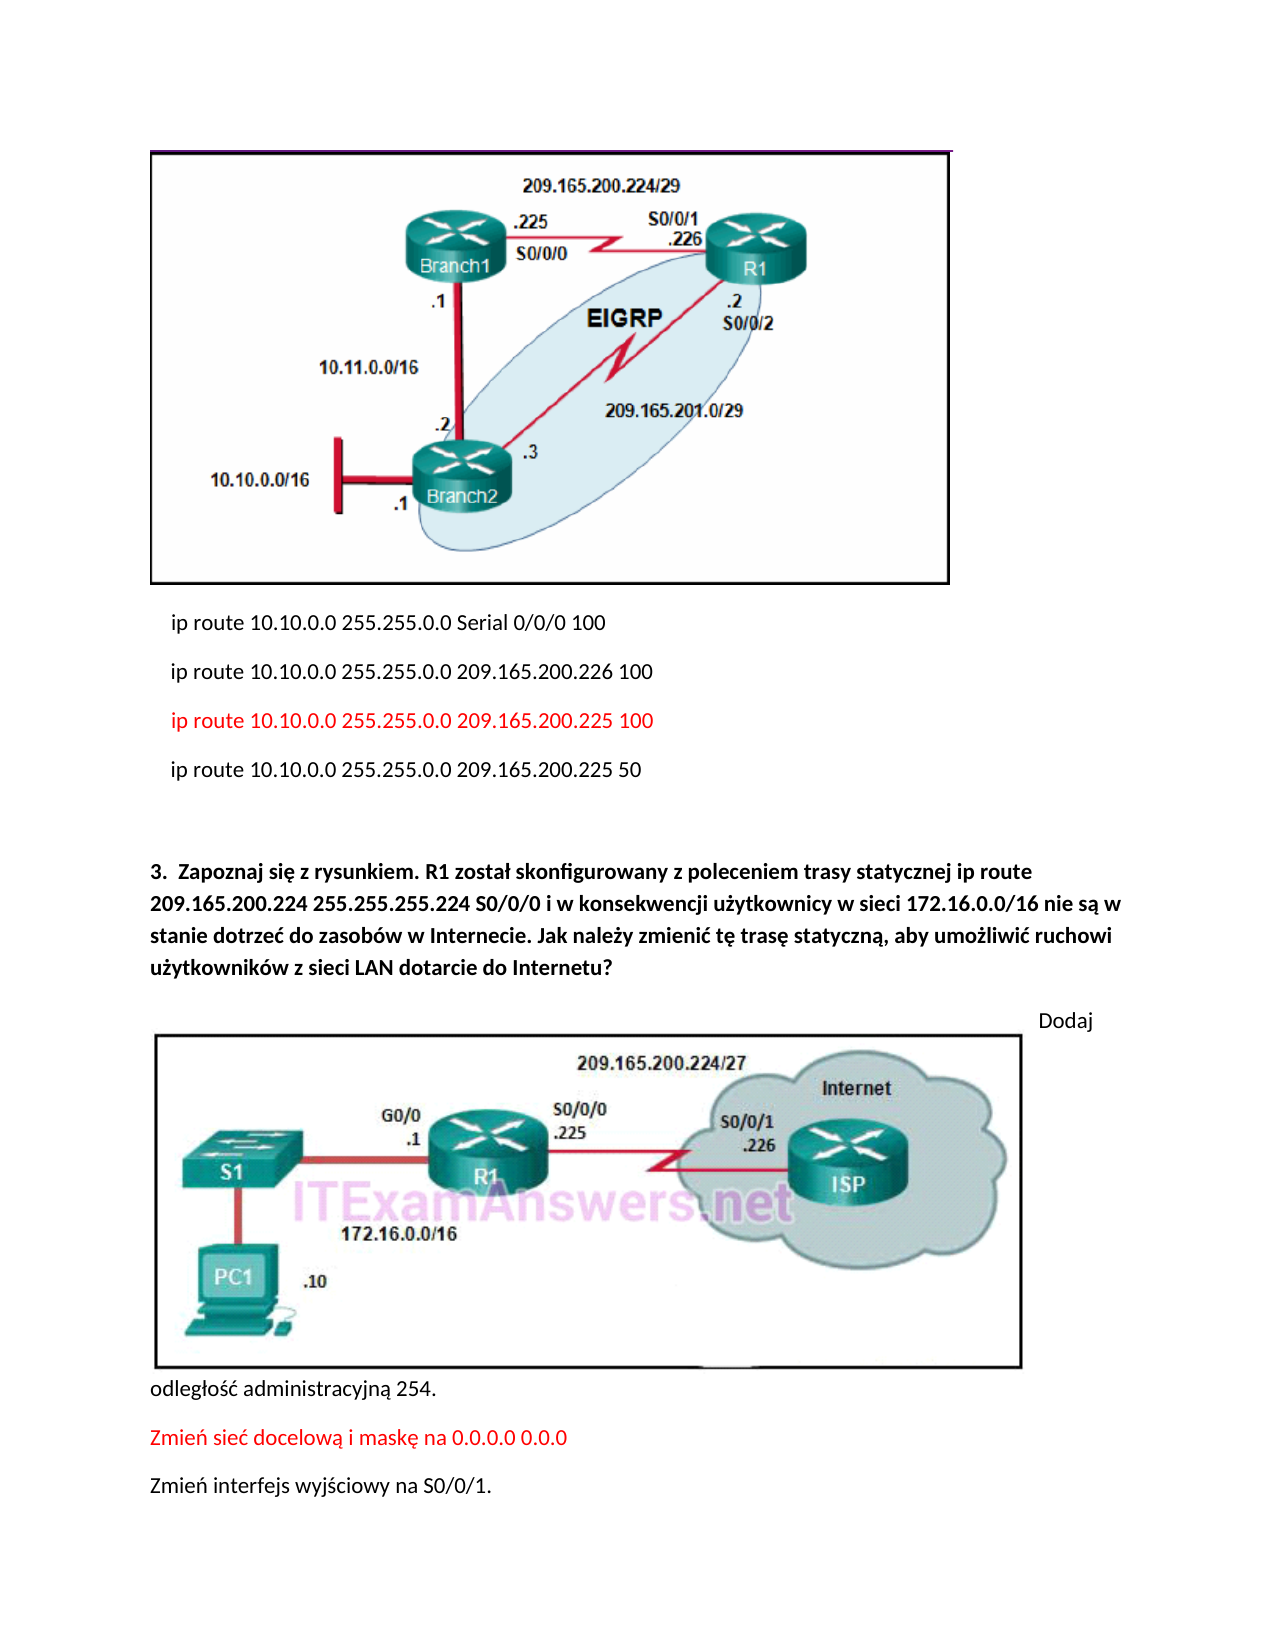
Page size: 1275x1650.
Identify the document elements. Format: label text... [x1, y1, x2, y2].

text 3. Zapoznaj się z rysunkiem. R1 został skonfigurowany z poleceniem trasy statycznej ip route 209.165.200.224 255.255.255.224 S0/0/0 i w konsekwencji użytkownicy w sieci 172.16.0.0/16 nie są w stanie dotrzeć do zasobów w Internecie. Jak należy zmienić tę trasę statyczną, aby umożliwić ruchowi użytkowników z sieci LAN dotarcie do Internetu? [150, 857, 1125, 981]
text ip route 10.10.0.0 255.255.0.0 209.165.200.225 50 [150, 755, 1125, 783]
text Dodaj odległość administracyjną 254. [150, 1006, 1125, 1402]
text ip route 10.10.0.0 255.255.0.0 Serial 0/0/0 100 [150, 608, 1125, 636]
text Zmień sieć docelową i maskę na 0.0.0.0 0.0.0 [150, 1423, 1125, 1451]
text ip route 10.10.0.0 255.255.0.0 209.165.200.226 100 [150, 657, 1125, 685]
text Zmień interfejs wyjściowy na S0/0/1. [150, 1472, 1125, 1500]
text ip route 10.10.0.0 255.255.0.0 209.165.200.225 100 [150, 706, 1125, 734]
